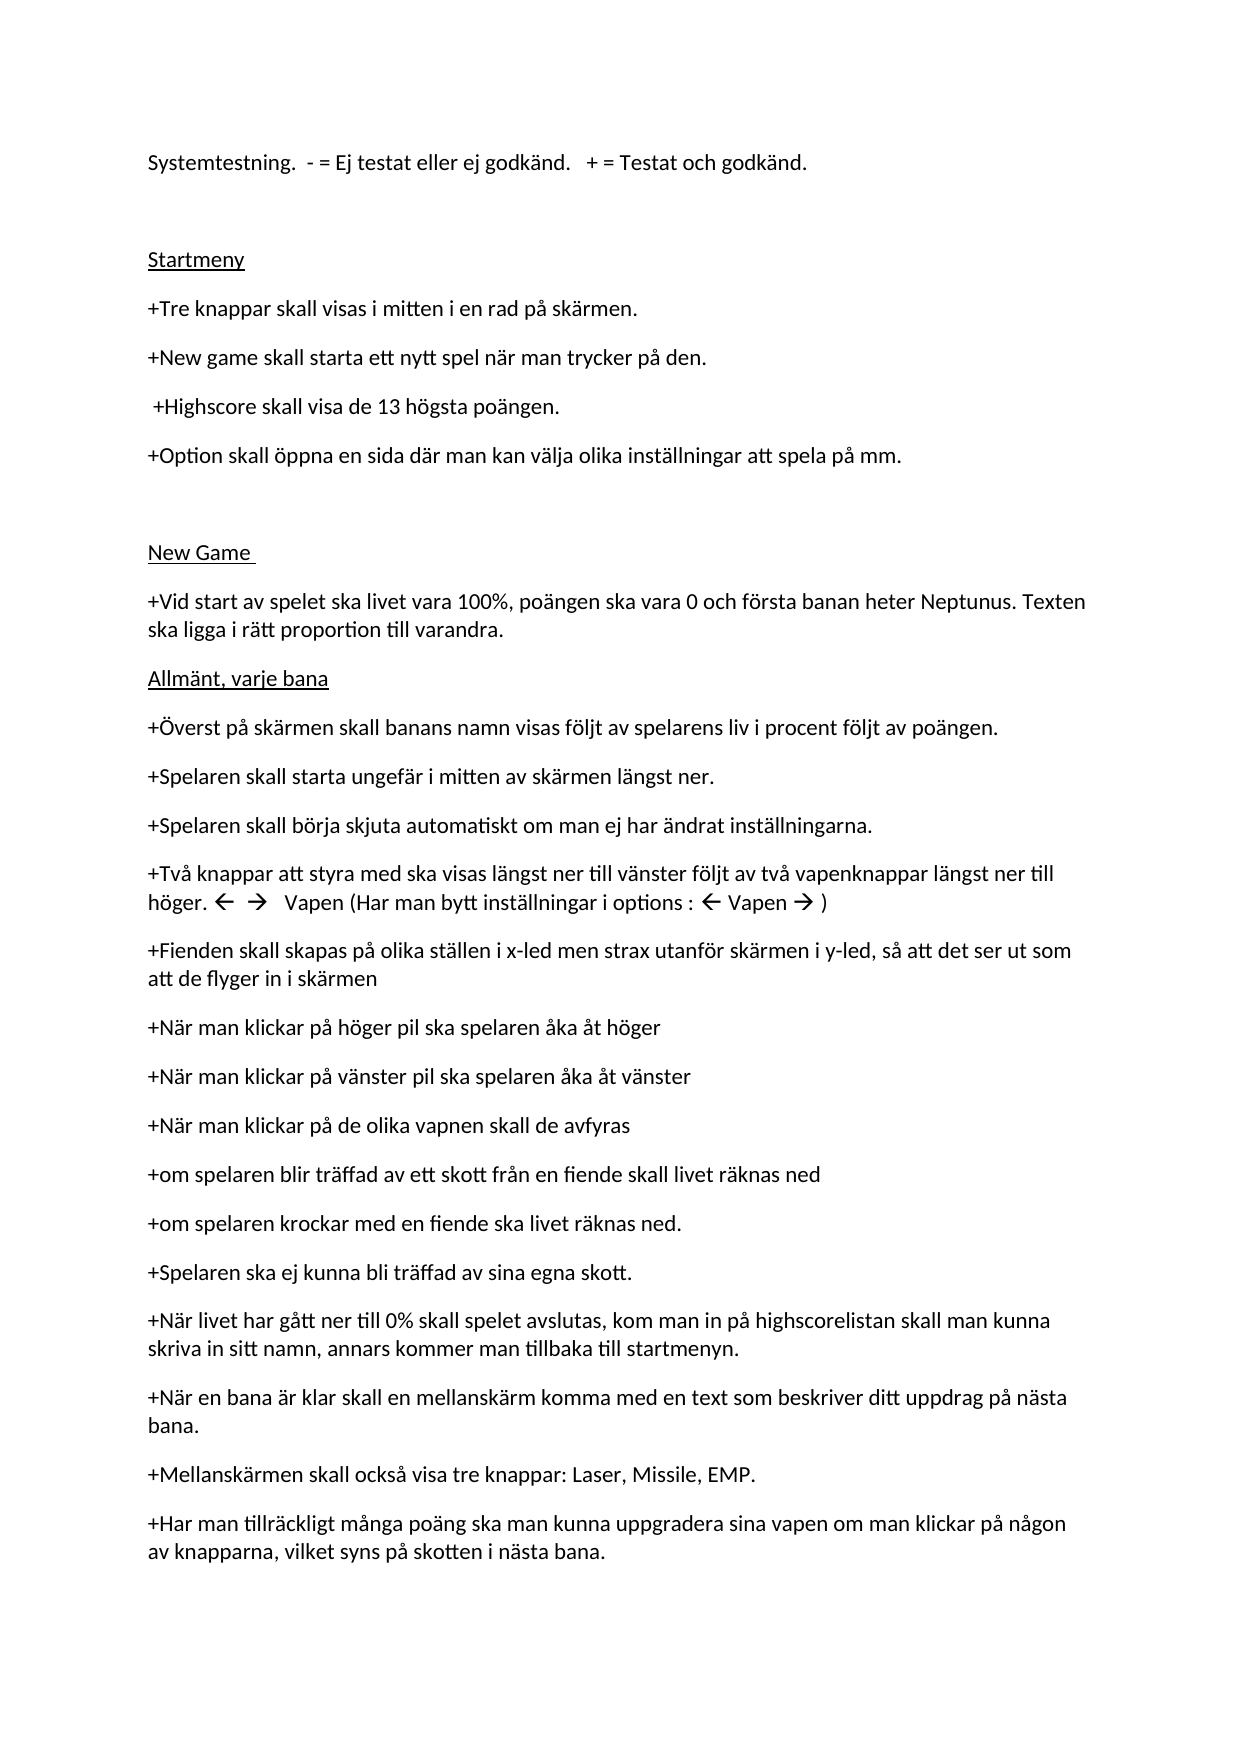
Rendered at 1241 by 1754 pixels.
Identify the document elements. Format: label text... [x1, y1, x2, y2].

text New Game [148, 538, 1093, 566]
text +om spelaren blir träffad av ett skott från en fiende skall livet räknas ned [148, 1160, 1093, 1188]
text +När man klickar på de olika vapnen skall de avfyras [148, 1111, 1093, 1139]
text +Spelaren skall börja skjuta automatiskt om man ej har ändrat inställningarna. [148, 811, 1093, 839]
text +Överst på skärmen skall banans namn visas följt av spelarens liv i procent följt av poängen. [148, 713, 1093, 741]
text +Tre knappar skall visas i mitten i en rad på skärmen. [148, 294, 1093, 322]
text Allmänt, varje bana [148, 664, 1093, 692]
text +Spelaren ska ej kunna bli träffad av sina egna skott. [148, 1258, 1093, 1286]
text Systemtestning. - = Ej testat eller ej godkänd. + = Testat och godkänd. [148, 148, 1093, 176]
text +om spelaren krockar med en fiende ska livet räknas ned. [148, 1209, 1093, 1237]
text +När livet har gått ner till 0% skall spelet avslutas, kom man in på highscorelistan skall man kunna skriva in sitt namn, annars kommer man tillbaka till startmenyn. [148, 1306, 1093, 1362]
text +Fienden skall skapas på olika ställen i x-led men strax utanför skärmen i y-led, så att det ser ut som att de flyger in i skärmen [148, 936, 1093, 992]
text +Mellanskärmen skall också visa tre knappar: Laser, Missile, EMP. [148, 1460, 1093, 1488]
text +Har man tillräckligt många poäng ska man kunna uppgradera sina vapen om man klickar på någon av knapparna, vilket syns på skotten i nästa bana. [148, 1509, 1093, 1565]
text +Spelaren skall starta ungefär i mitten av skärmen längst ner. [148, 762, 1093, 790]
text +Vid start av spelet ska livet vara 100%, poängen ska vara 0 och första banan heter Neptunus. Texten ska ligga i rätt proportion till varandra. [148, 587, 1093, 643]
text +Highscore skall visa de 13 högsta poängen. [148, 392, 1093, 420]
text +New game skall starta ett nytt spel när man trycker på den. [148, 343, 1093, 371]
text +När man klickar på höger pil ska spelaren åka åt höger [148, 1013, 1093, 1041]
text +Två knappar att styra med ska visas längst ner till vänster följt av två vapenknappar längst ner till höger.   Vapen (Har man bytt inställningar i options :  Vapen  ) [148, 859, 1093, 916]
text Startmeny [148, 245, 1093, 273]
text +När en bana är klar skall en mellanskärm komma med en text som beskriver ditt uppdrag på nästa bana. [148, 1383, 1093, 1439]
text +Option skall öppna en sida där man kan välja olika inställningar att spela på mm. [148, 441, 1093, 469]
text +När man klickar på vänster pil ska spelaren åka åt vänster [148, 1062, 1093, 1090]
